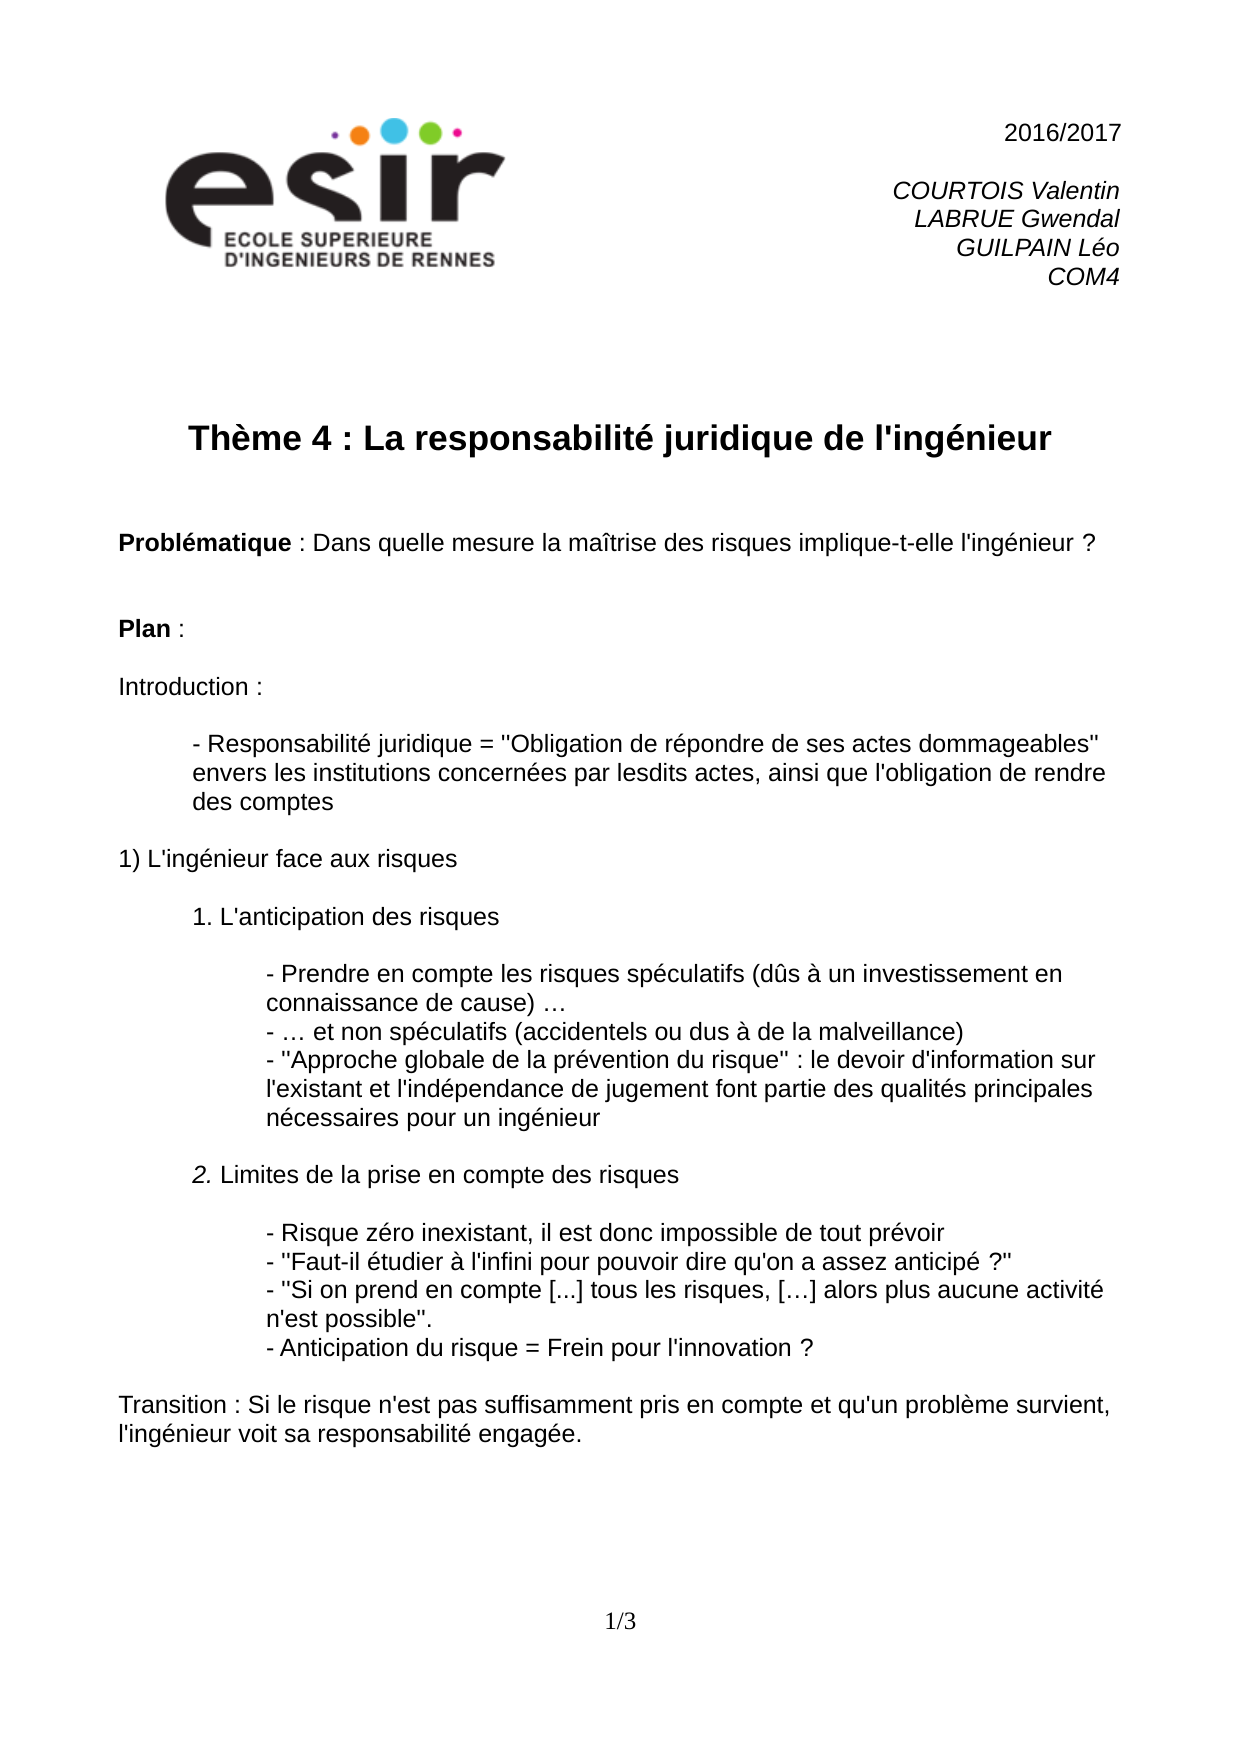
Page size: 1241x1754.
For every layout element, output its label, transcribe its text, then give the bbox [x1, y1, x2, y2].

text - Responsabilité juridique = ''Obligation de répondre de ses actes dommageables'' envers les institutions concernées par lesdits actes, ainsi que l'obligation de rendre des comptes [118, 729, 1122, 815]
text LABRUE Gwendal [523, 204, 1122, 233]
text 1) L'ingénieur face aux risques [118, 844, 1122, 873]
text - ''Faut-il étudier à l'infini pour pouvoir dire qu'on a assez anticipé ?'' [118, 1247, 1122, 1275]
text 1. L'anticipation des risques [118, 902, 1122, 930]
text Problématique : Dans quelle mesure la maîtrise des risques implique-t-elle l'ingénieur ? [118, 528, 1122, 557]
text - Risque zéro inexistant, il est donc impossible de tout prévoir [118, 1218, 1122, 1247]
text - ''Approche globale de la prévention du risque'' : le devoir d'information sur l'existant et l'indépendance de jugement font partie des qualités principales nécessaires pour un ingénieur [118, 1045, 1122, 1132]
text - Anticipation du risque = Frein pour l'innovation ? [118, 1333, 1122, 1362]
text - Prendre en compte les risques spéculatifs (dûs à un investissement en connaissance de cause) … [118, 959, 1122, 1017]
text Introduction : [118, 672, 1122, 700]
text COM4 [118, 262, 1122, 291]
text Plan : [118, 614, 1122, 643]
text GUILPAIN Léo [523, 233, 1122, 262]
text - … et non spéculatifs (accidentels ou dus à de la malveillance) [118, 1017, 1122, 1045]
picture [121, 118, 523, 272]
text 2. Limites de la prise en compte des risques [118, 1160, 1122, 1189]
text - ''Si on prend en compte [...] tous les risques, […] alors plus aucune activité n'est possible''. [118, 1275, 1122, 1333]
text Transition : Si le risque n'est pas suffisamment pris en compte et qu'un problème survient, l'ingénieur voit sa responsabilité engagée. [118, 1390, 1122, 1448]
text Thème 4 : La responsabilité juridique de l'ingénieur [118, 418, 1122, 458]
text COURTOIS Valentin [523, 176, 1122, 204]
text 2016/2017 [523, 118, 1122, 147]
